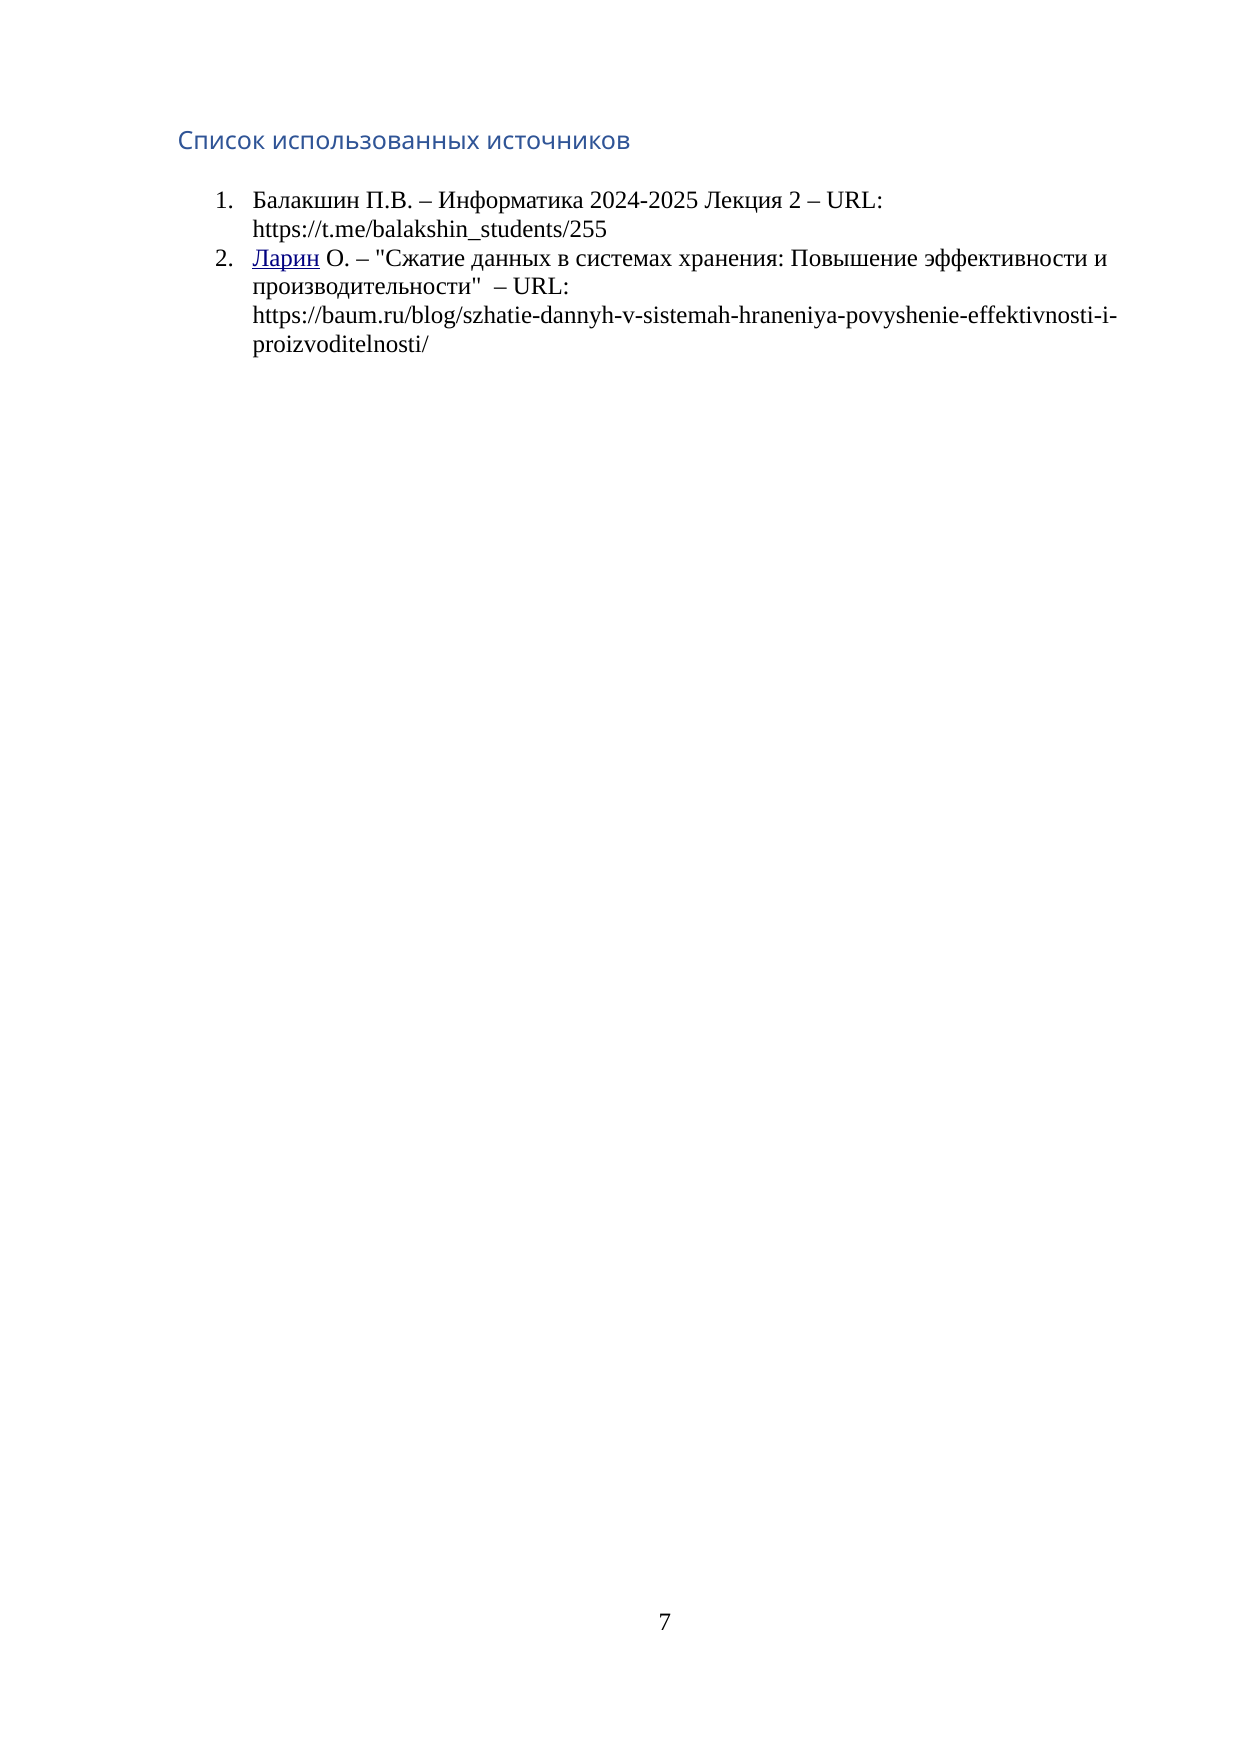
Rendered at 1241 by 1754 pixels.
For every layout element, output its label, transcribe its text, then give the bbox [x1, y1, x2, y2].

list Ларин О. – "Сжатие данных в системах хранения: Повышение эффективности и производительности" – URL: https://baum.ru/blog/szhatie-dannyh-v-sistemah-hraneniya-povyshenie-effektivnosti-i-proizvoditelnosti/ [215, 243, 1152, 358]
list Балакшин П.В. – Информатика 2024-2025 Лекция 2 – URL: https://t.me/balakshin_students/255 [215, 185, 1152, 243]
subtitle Список использованных источников [177, 122, 1152, 156]
